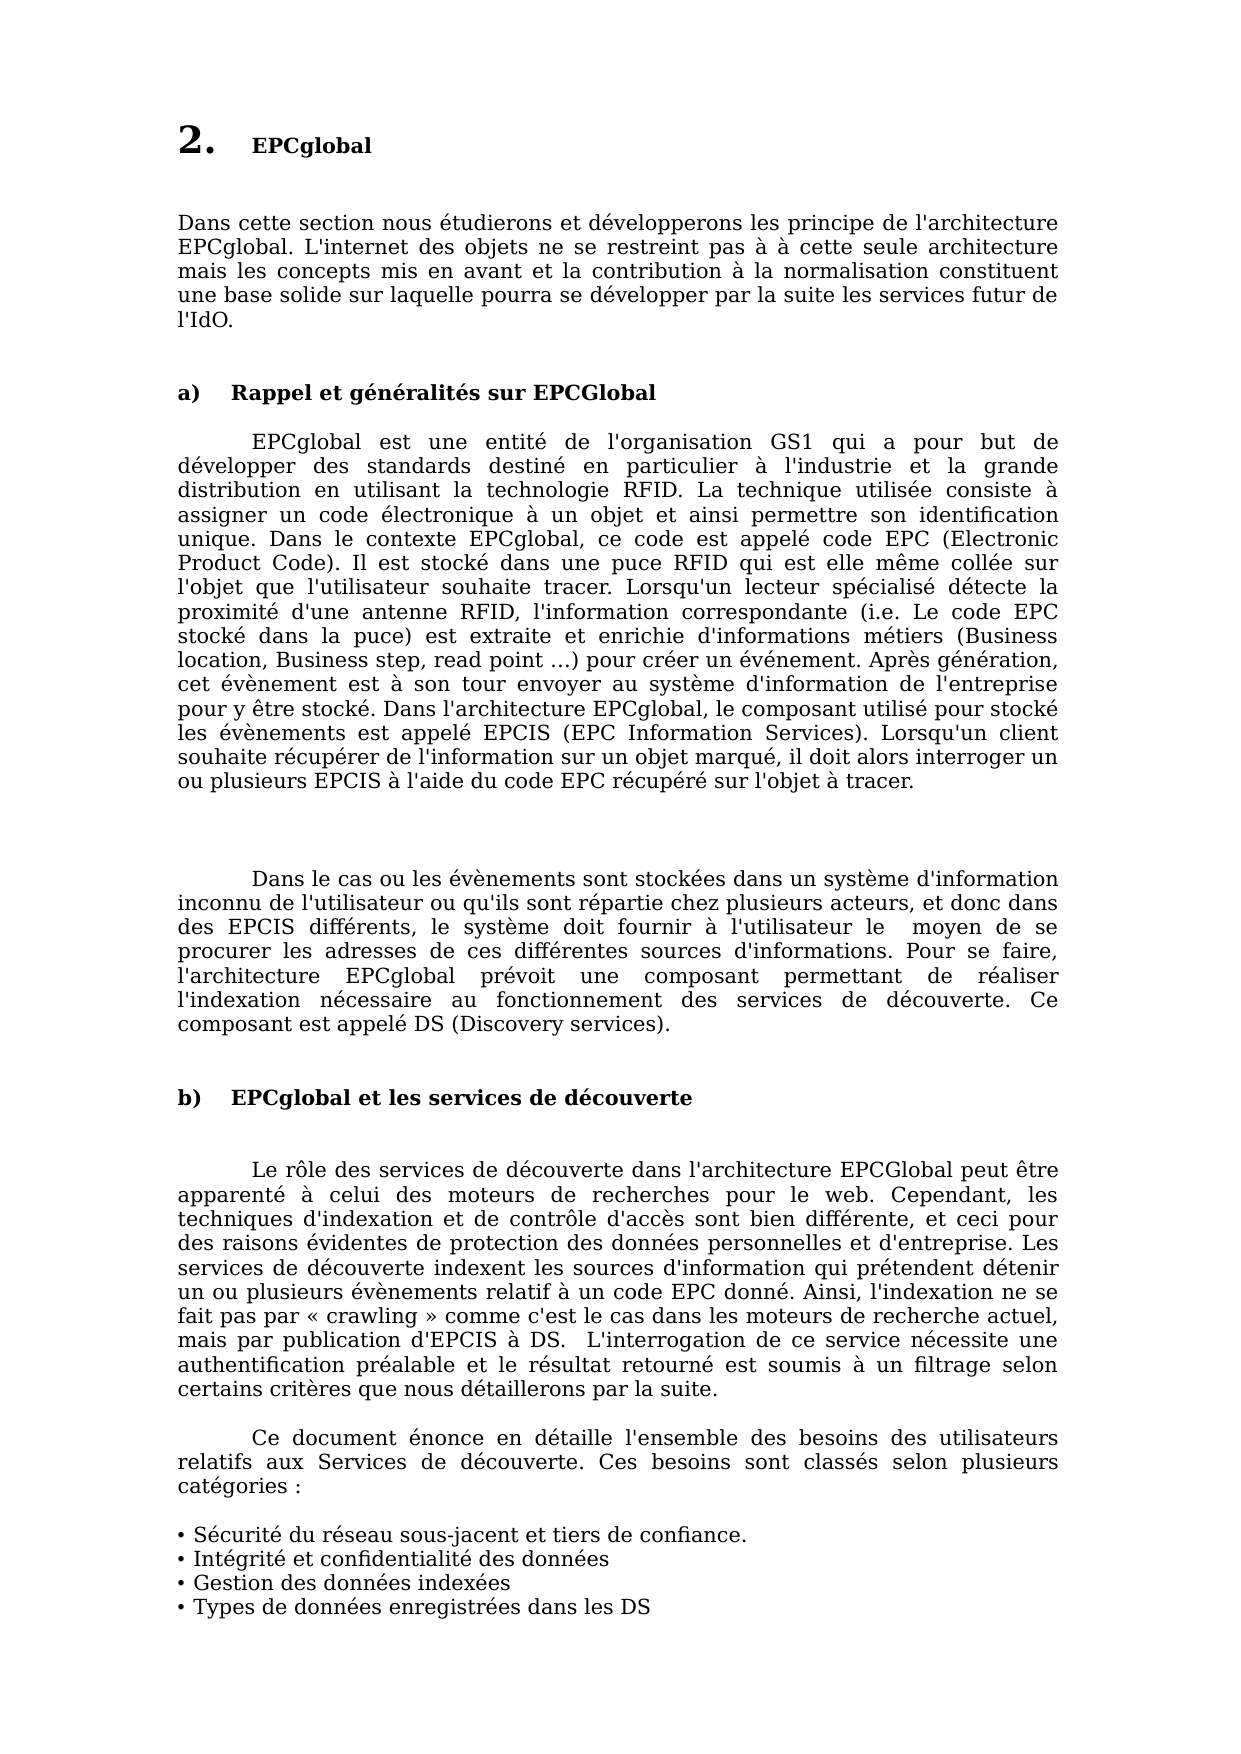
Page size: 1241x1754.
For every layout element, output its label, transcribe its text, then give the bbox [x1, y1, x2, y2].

list Rappel et généralités sur EPCGlobal [177, 381, 1059, 405]
text Dans cette section nous étudierons et développerons les principe de l'architecture EPCglobal. L'internet des objets ne se restreint pas à à cette seule architecture mais les concepts mis en avant et la contribution à la normalisation constituent une base solide sur laquelle pourra se développer par la suite les services futur de l'IdO. [177, 211, 1059, 332]
list Intégrité et confidentialité des données [177, 1547, 1059, 1571]
list Types de données enregistrées dans les DS [177, 1595, 1059, 1620]
text Ce document énonce en détaille l'ensemble des besoins des utilisateurs relatifs aux Services de découverte. Ces besoins sont classés selon plusieurs catégories : [177, 1426, 1059, 1498]
list Gestion des données indexées [177, 1571, 1059, 1595]
text EPCglobal est une entité de l'organisation GS1 qui a pour but de développer des standards destiné en particulier à l'industrie et la grande distribution en utilisant la technologie RFID. La technique utilisée consiste à assigner un code électronique à un objet et ainsi permettre son identification unique. Dans le contexte EPCglobal, ce code est appelé code EPC (Electronic Product Code). Il est stocké dans une puce RFID qui est elle même collée sur l'objet que l'utilisateur souhaite tracer. Lorsqu'un lecteur spécialisé détecte la proximité d'une antenne RFID, l'information correspondante (i.e. Le code EPC stocké dans la puce) est extraite et enrichie d'informations métiers (Business location, Business step, read point …) pour créer un événement. Après génération, cet évènement est à son tour envoyer au système d'information de l'entreprise pour y être stocké. Dans l'architecture EPCglobal, le composant utilisé pour stocké les évènements est appelé EPCIS (EPC Information Services). Lorsqu'un client souhaite récupérer de l'information sur un objet marqué, il doit alors interroger un ou plusieurs EPCIS à l'aide du code EPC récupéré sur l'objet à tracer. [177, 430, 1059, 794]
text Le rôle des services de découverte dans l'architecture EPCGlobal peut être apparenté à celui des moteurs de recherches pour le web. Cependant, les techniques d'indexation et de contrôle d'accès sont bien différente, et ceci pour des raisons évidentes de protection des données personnelles et d'entreprise. Les services de découverte indexent les sources d'information qui prétendent détenir un ou plusieurs évènements relatif à un code EPC donné. Ainsi, l'indexation ne se fait pas par « crawling » comme c'est le cas dans les moteurs de recherche actuel, mais par publication d'EPCIS à DS. L'interrogation de ce service nécessite une authentification préalable et le résultat retourné est soumis à un filtrage selon certains critères que nous détaillerons par la suite. [177, 1158, 1059, 1401]
text Dans le cas ou les évènements sont stockées dans un système d'information inconnu de l'utilisateur ou qu'ils sont répartie chez plusieurs acteurs, et donc dans des EPCIS différents, le système doit fournir à l'utilisateur le moyen de se procurer les adresses de ces différentes sources d'informations. Pour se faire, l'architecture EPCglobal prévoit une composant permettant de réaliser l'indexation nécessaire au fonctionnement des services de découverte. Ce composant est appelé DS (Discovery services). [177, 867, 1059, 1037]
list EPCglobal [177, 118, 1059, 162]
list EPCglobal et les services de découverte [177, 1086, 1059, 1110]
list Sécurité du réseau sous-jacent et tiers de confiance. [177, 1523, 1059, 1547]
